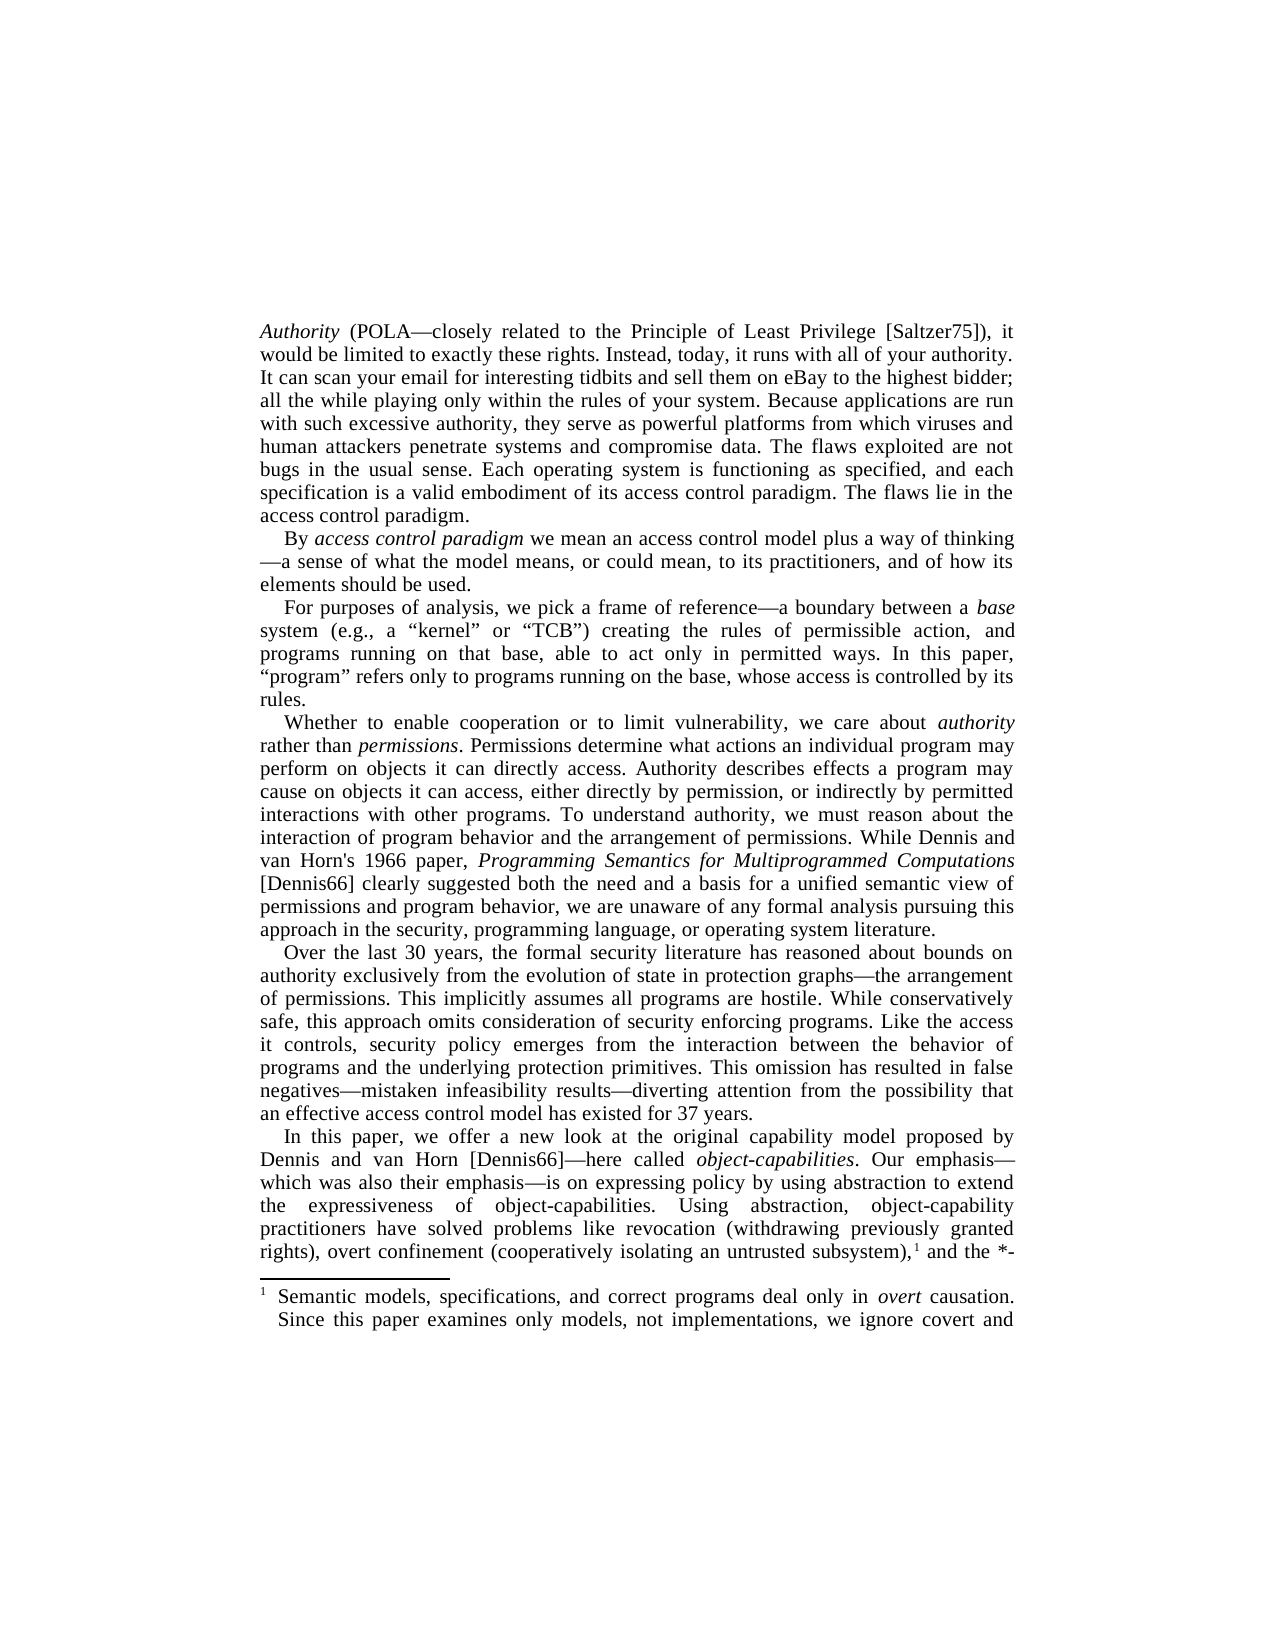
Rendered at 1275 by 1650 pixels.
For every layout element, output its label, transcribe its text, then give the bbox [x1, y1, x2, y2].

text In this paper, we offer a new look at the original capability model proposed by Dennis and van Horn [Dennis66]—here called object-capabilities. Our emphasis—which was also their emphasis—is on expressing policy by using abstraction to extend the expressiveness of object-capabilities. Using abstraction, object-capability practitioners have solved problems like revocation (withdrawing previously granted rights), overt confinement (cooperatively isolating an untrusted subsystem), and the *-properties (enabling one-way communication between clearance levels). We show the logic of these solutions, using only functionality available in Dennis and van Horn's 1966 Supervisor, hereafter referred to as “DVH.” In the process, we show that many policies that have been “proven” impossible are in fact straightforward. [260, 1125, 1015, 1263]
text By access control paradigm we mean an access control model plus a way of thinking—a sense of what the model means, or could mean, to its practitioners, and of how its elements should be used. [260, 527, 1015, 596]
text Whether to enable cooperation or to limit vulnerability, we care about authority rather than permissions. Permissions determine what actions an individual program may perform on objects it can directly access. Authority describes effects a program may cause on objects it can access, either directly by permission, or indirectly by permitted interactions with other programs. To understand authority, we must reason about the interaction of program behavior and the arrangement of permissions. While Dennis and van Horn's 1966 paper, Programming Semantics for Multiprogrammed Computations [Dennis66] clearly suggested both the need and a basis for a unified semantic view of permissions and program behavior, we are unaware of any formal analysis pursuing this approach in the security, programming language, or operating system literature. [260, 711, 1015, 941]
text For purposes of analysis, we pick a frame of reference—a boundary between a base system (e.g., a “kernel” or “TCB”) creating the rules of permissible action, and programs running on that base, able to act only in permitted ways. In this paper, “program” refers only to programs running on the base, whose access is controlled by its rules. [260, 596, 1015, 711]
text Over the last 30 years, the formal security literature has reasoned about bounds on authority exclusively from the evolution of state in protection graphs—the arrangement of permissions. This implicitly assumes all programs are hostile. While conservatively safe, this approach omits consideration of security enforcing programs. Like the access it controls, security policy emerges from the interaction between the behavior of programs and the underlying protection primitives. This omission has resulted in false negatives—mistaken infeasibility results—diverting attention from the possibility that an effective access control model has existed for 37 years. [260, 941, 1015, 1125]
text Authority (POLA—closely related to the Principle of Least Privilege [Saltzer75]), it would be limited to exactly these rights. Instead, today, it runs with all of your authority. It can scan your email for interesting tidbits and sell them on eBay to the highest bidder; all the while playing only within the rules of your system. Because applications are run with such excessive authority, they serve as powerful platforms from which viruses and human attackers penetrate systems and compromise data. The flaws exploited are not bugs in the usual sense. Each operating system is functioning as specified, and each specification is a valid embodiment of its access control paradigm. The flaws lie in the access control paradigm. [260, 319, 1015, 527]
text Semantic models, specifications, and correct programs deal only in overt causation. Since this paper examines only models, not implementations, we ignore covert and [260, 1285, 1015, 1331]
